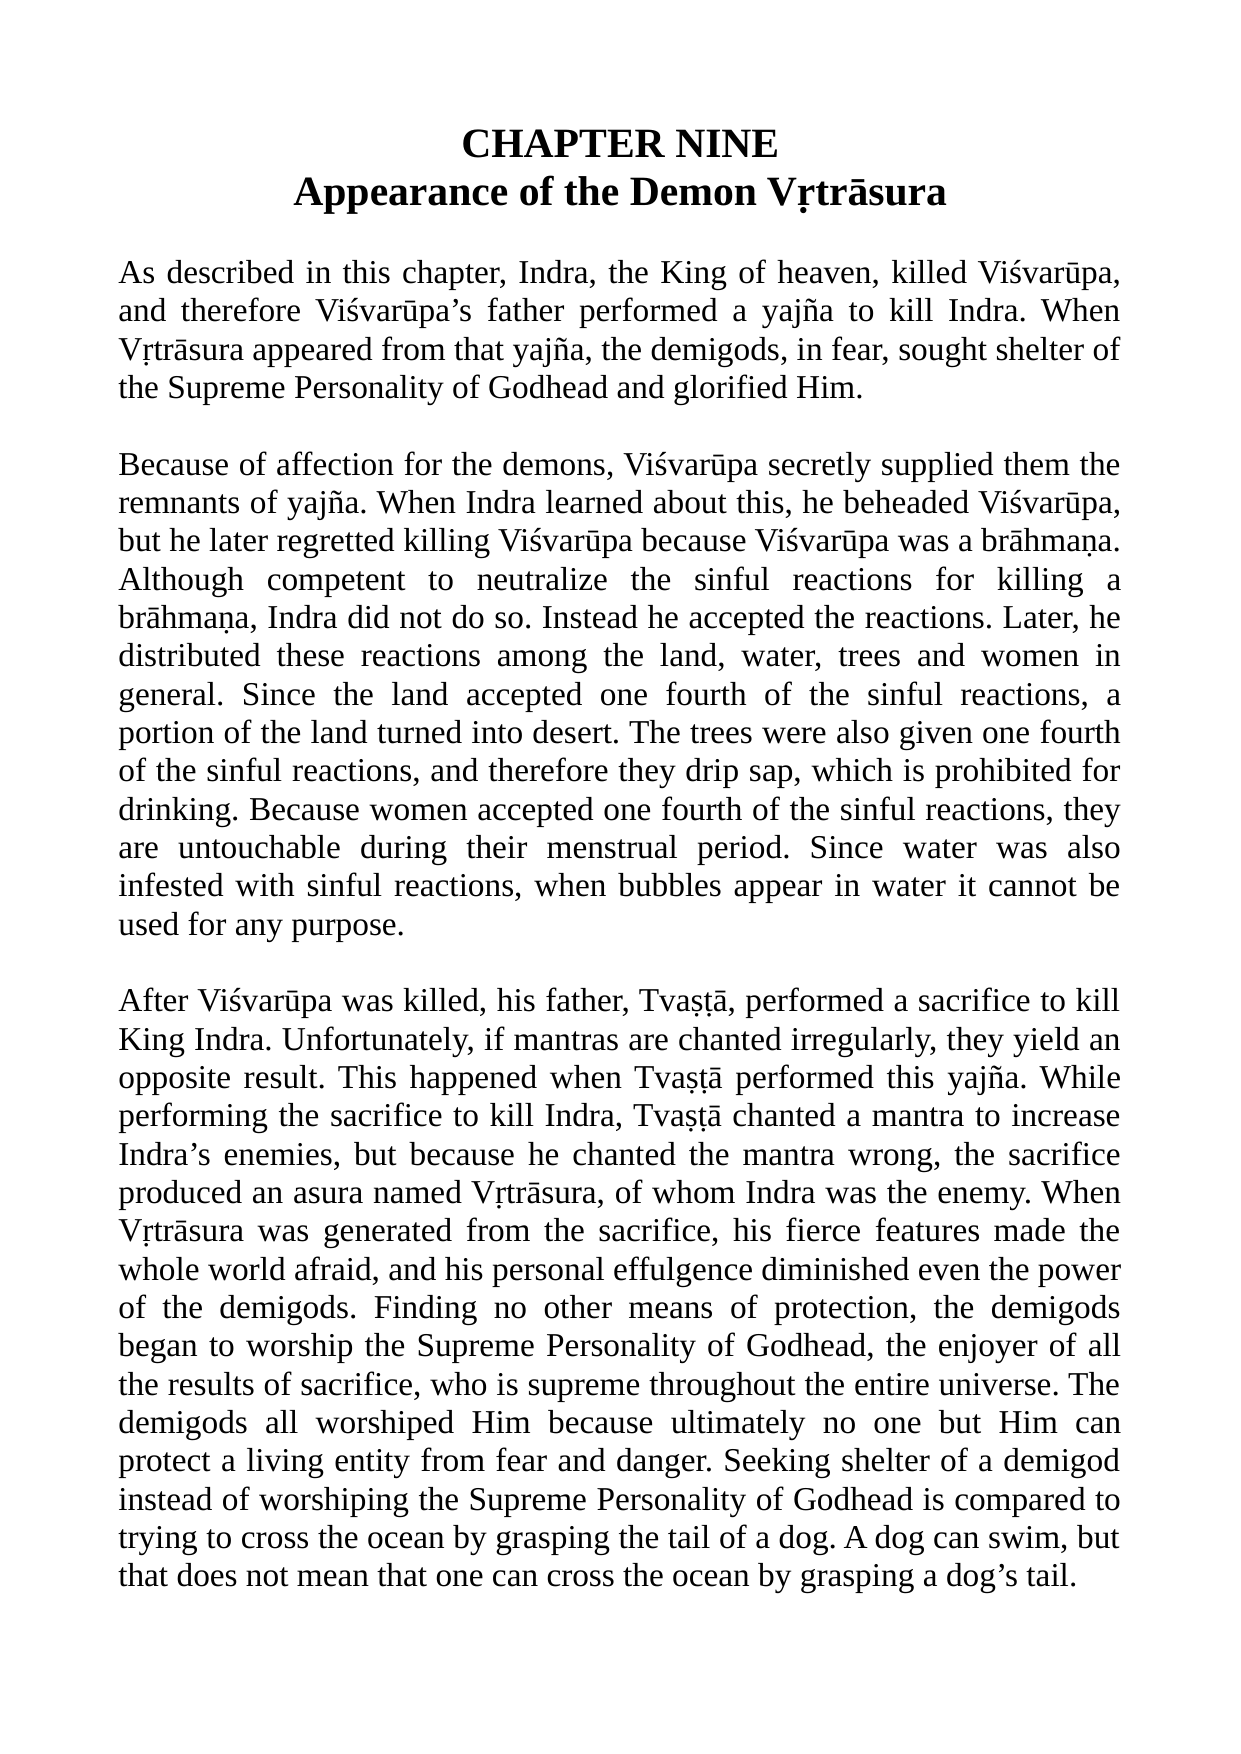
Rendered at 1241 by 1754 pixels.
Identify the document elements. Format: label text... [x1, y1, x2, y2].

text Appearance of the Demon Vṛtrāsura [118, 166, 1122, 214]
text CHAPTER NINE [118, 118, 1122, 166]
text As described in this chapter, Indra, the King of heaven, killed Viśvarūpa, and therefore Viśvarūpa’s father performed a yajña to kill Indra. When Vṛtrāsura appeared from that yajña, the demigods, in fear, sought shelter of the Supreme Personality of Godhead and glorified Him. [118, 252, 1122, 406]
text After Viśvarūpa was killed, his father, Tvaṣṭā, performed a sacrifice to kill King Indra. Unfortunately, if mantras are chanted irregularly, they yield an opposite result. This happened when Tvaṣṭā performed this yajña. While performing the sacrifice to kill Indra, Tvaṣṭā chanted a mantra to increase Indra’s enemies, but because he chanted the mantra wrong, the sacrifice produced an asura named Vṛtrāsura, of whom Indra was the enemy. When Vṛtrāsura was generated from the sacrifice, his fierce features made the whole world afraid, and his personal effulgence diminished even the power of the demigods. Finding no other means of protection, the demigods began to worship the Supreme Personality of Godhead, the enjoyer of all the results of sacrifice, who is supreme throughout the entire universe. The demigods all worshiped Him because ultimately no one but Him can protect a living entity from fear and danger. Seeking shelter of a demigod instead of worshiping the Supreme Personality of Godhead is compared to trying to cross the ocean by grasping the tail of a dog. A dog can swim, but that does not mean that one can cross the ocean by grasping a dog’s tail. [118, 981, 1122, 1594]
text Because of affection for the demons, Viśvarūpa secretly supplied them the remnants of yajña. When Indra learned about this, he beheaded Viśvarūpa, but he later regretted killing Viśvarūpa because Viśvarūpa was a brāhmaṇa. Although competent to neutralize the sinful reactions for killing a brāhmaṇa, Indra did not do so. Instead he accepted the reactions. Later, he distributed these reactions among the land, water, trees and women in general. Since the land accepted one fourth of the sinful reactions, a portion of the land turned into desert. The trees were also given one fourth of the sinful reactions, and therefore they drip sap, which is prohibited for drinking. Because women accepted one fourth of the sinful reactions, they are untouchable during their menstrual period. Since water was also infested with sinful reactions, when bubbles appear in water it cannot be used for any purpose. [118, 444, 1122, 942]
